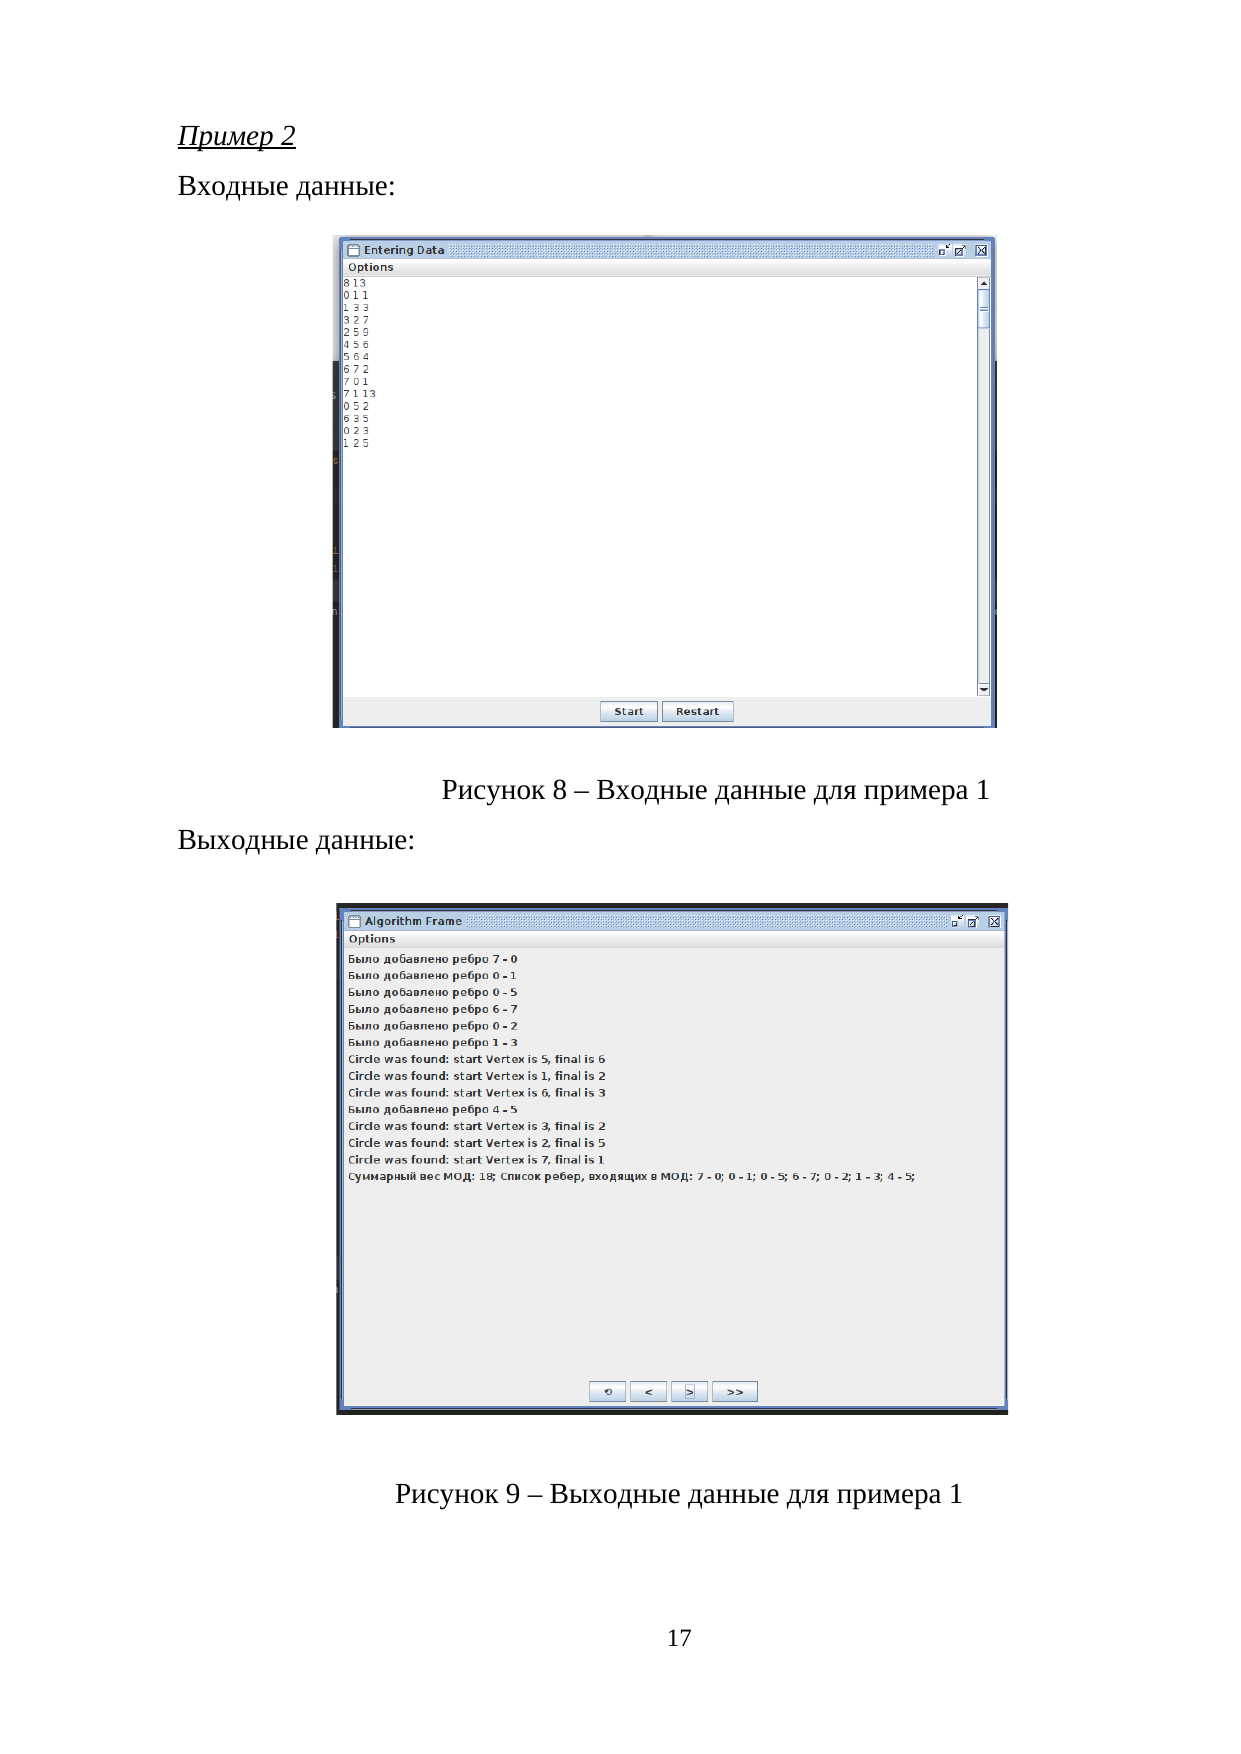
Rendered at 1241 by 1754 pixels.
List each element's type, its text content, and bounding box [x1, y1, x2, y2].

text Входные данные: [177, 168, 1181, 202]
text Выходные данные: [177, 822, 1181, 856]
text Рисунок 9 – Выходные данные для примера 1 [177, 1477, 1181, 1510]
picture [422, 903, 992, 1415]
text Пример 2 [177, 118, 1181, 152]
text Рисунок 8 – Входные данные для примера 1 [177, 772, 1181, 806]
picture [415, 235, 985, 728]
